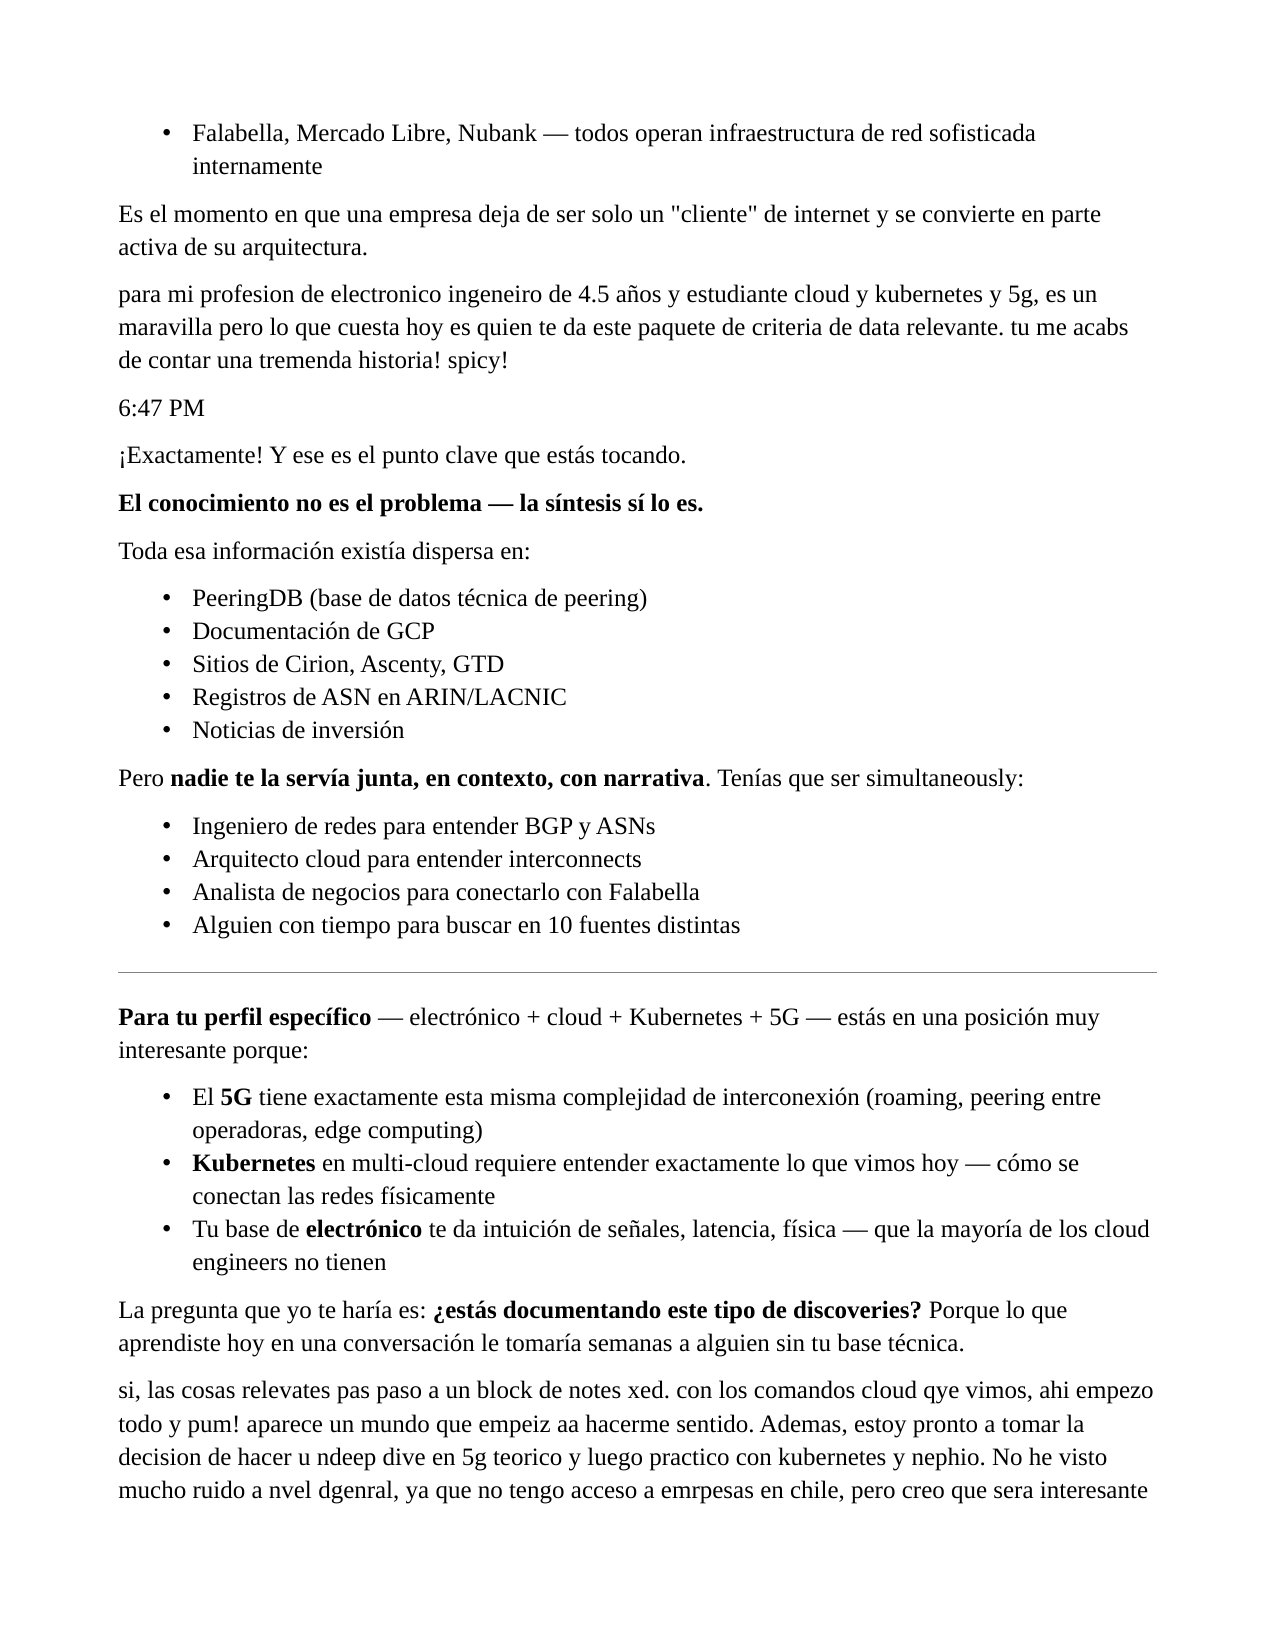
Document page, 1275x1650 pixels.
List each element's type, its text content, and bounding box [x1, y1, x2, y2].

list Sitios de Cirion, Ascenty, GTD [162, 649, 1157, 678]
text si, las cosas relevates pas paso a un block de notes xed. con los comandos cloud qye vimos, ahi empezo todo y pum! aparece un mundo que empeiz aa hacerme sentido. Ademas, estoy pronto a tomar la decision de hacer u ndeep dive en 5g teorico y luego practico con kubernetes y nephio. No he visto mucho ruido a nvel dgenral, ya que no tengo acceso a emrpesas en chile, pero creo que sera interesante [118, 1376, 1157, 1503]
text El conocimiento no es el problema — la síntesis sí lo es. [118, 488, 1157, 517]
list El 5G tiene exactamente esta misma complejidad de interconexión (roaming, peering entre operadoras, edge computing) [162, 1082, 1157, 1144]
text para mi profesion de electronico ingeneiro de 4.5 años y estudiante cloud y kubernetes y 5g, es un maravilla pero lo que cuesta hoy es quien te da este paquete de criteria de data relevante. tu me acabs de contar una tremenda historia! spicy! [118, 279, 1157, 374]
list Noticias de inversión [162, 716, 1157, 744]
text Toda esa información existía dispersa en: [118, 536, 1157, 564]
list Arquitecto cloud para entender interconnects [162, 844, 1157, 872]
list Documentación de GCP [162, 616, 1157, 645]
text 6:47 PM [118, 393, 1157, 422]
list Falabella, Mercado Libre, Nubank — todos operan infraestructura de red sofisticada internamente [162, 118, 1157, 180]
list Ingeniero de redes para entender BGP y ASNs [162, 811, 1157, 839]
text Pero nadie te la servía junta, en contexto, con narrativa. Tenías que ser simultaneously: [118, 763, 1157, 792]
list PeeringDB (base de datos técnica de peering) [162, 583, 1157, 612]
list Alguien con tiempo para buscar en 10 fuentes distintas [162, 910, 1157, 938]
list Tu base de electrónico te da intuición de señales, latencia, física — que la mayoría de los cloud engineers no tienen [162, 1214, 1157, 1276]
list Registros de ASN en ARIN/LACNIC [162, 682, 1157, 711]
text La pregunta que yo te haría es: ¿estás documentando este tipo de discoveries? Porque lo que aprendiste hoy en una conversación le tomaría semanas a alguien sin tu base técnica. [118, 1295, 1157, 1357]
text Para tu perfil específico — electrónico + cloud + Kubernetes + 5G — estás en una posición muy interesante porque: [118, 1002, 1157, 1063]
text Es el momento en que una empresa deja de ser solo un "cliente" de internet y se convierte en parte activa de su arquitectura. [118, 199, 1157, 261]
list Kubernetes en multi-cloud requiere entender exactamente lo que vimos hoy — cómo se conectan las redes físicamente [162, 1148, 1157, 1210]
list Analista de negocios para conectarlo con Falabella [162, 877, 1157, 906]
text ¡Exactamente! Y ese es el punto clave que estás tocando. [118, 441, 1157, 469]
